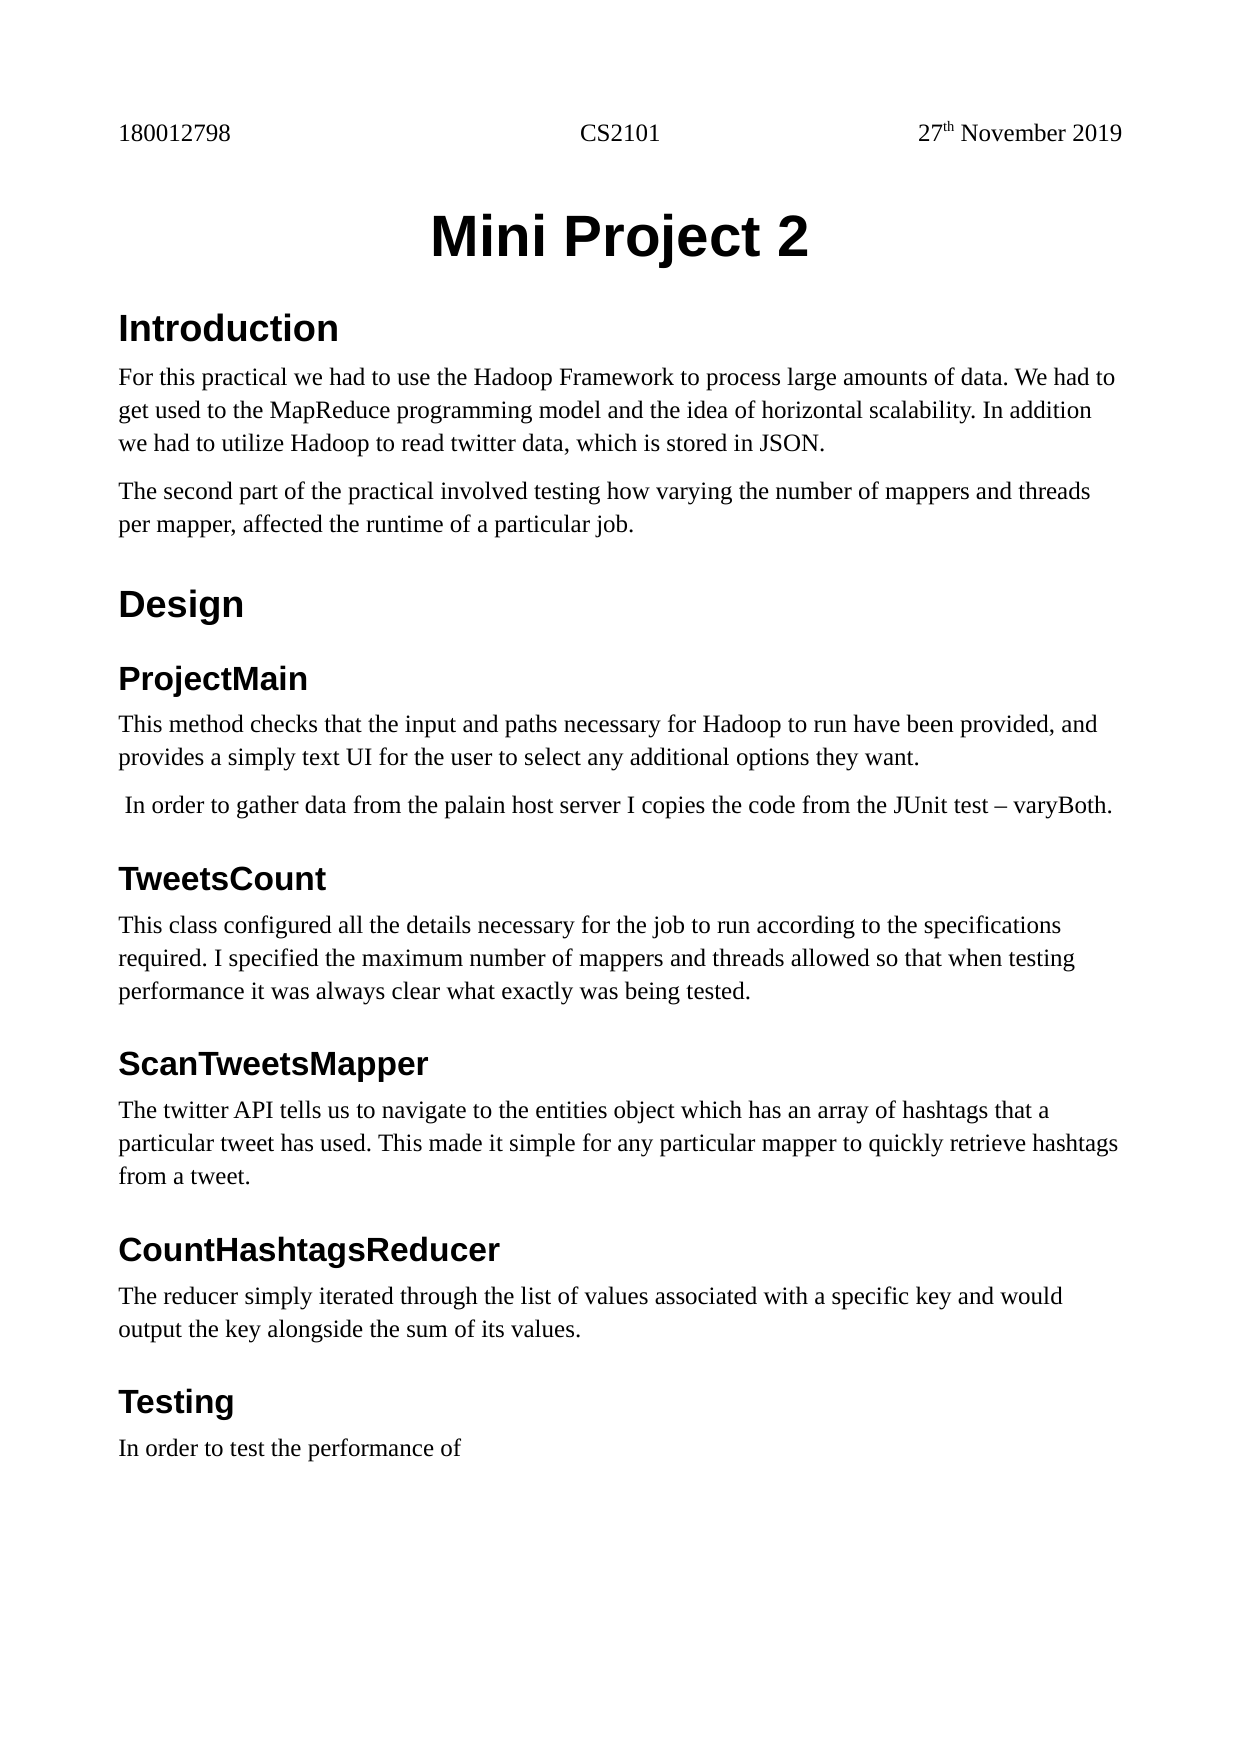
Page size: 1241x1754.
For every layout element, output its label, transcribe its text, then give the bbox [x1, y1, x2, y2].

subtitle CountHashtagsReducer [118, 1230, 1122, 1268]
text The twitter API tells us to navigate to the entities object which has an array of hashtags that a particular tweet has used. This made it simple for any particular mapper to quickly retrieve hashtags from a tweet. [118, 1095, 1122, 1190]
subtitle TweetsCount [118, 858, 1122, 897]
text For this practical we had to use the Hadoop Framework to process large amounts of data. We had to get used to the MapReduce programming model and the idea of horizontal scalability. In addition we had to utilize Hadoop to read twitter data, which is stored in JSON. [118, 362, 1122, 457]
subtitle ProjectMain [118, 658, 1122, 697]
title Mini Project 2 [118, 201, 1122, 268]
text The second part of the practical involved testing how varying the number of mappers and threads per mapper, affected the runtime of a particular job. [118, 476, 1122, 537]
text This class configured all the details necessary for the job to run according to the specifications required. I specified the maximum number of mappers and threads allowed so that when testing performance it was always clear what exactly was being tested. [118, 910, 1122, 1004]
text In order to test the performance of [118, 1433, 1122, 1462]
subtitle Testing [118, 1382, 1122, 1421]
subtitle ScanTweetsMapper [118, 1044, 1122, 1083]
subtitle Design [118, 581, 1122, 625]
text This method checks that the input and paths necessary for Hadoop to run have been provided, and provides a simply text UI for the user to select any additional options they want. [118, 709, 1122, 771]
text The reducer simply iterated through the list of values associated with a specific key and would output the key alongside the sum of its values. [118, 1281, 1122, 1343]
subtitle Introduction [118, 306, 1122, 349]
text In order to gather data from the palain host server I copies the code from the JUnit test – varyBoth. [118, 790, 1122, 819]
